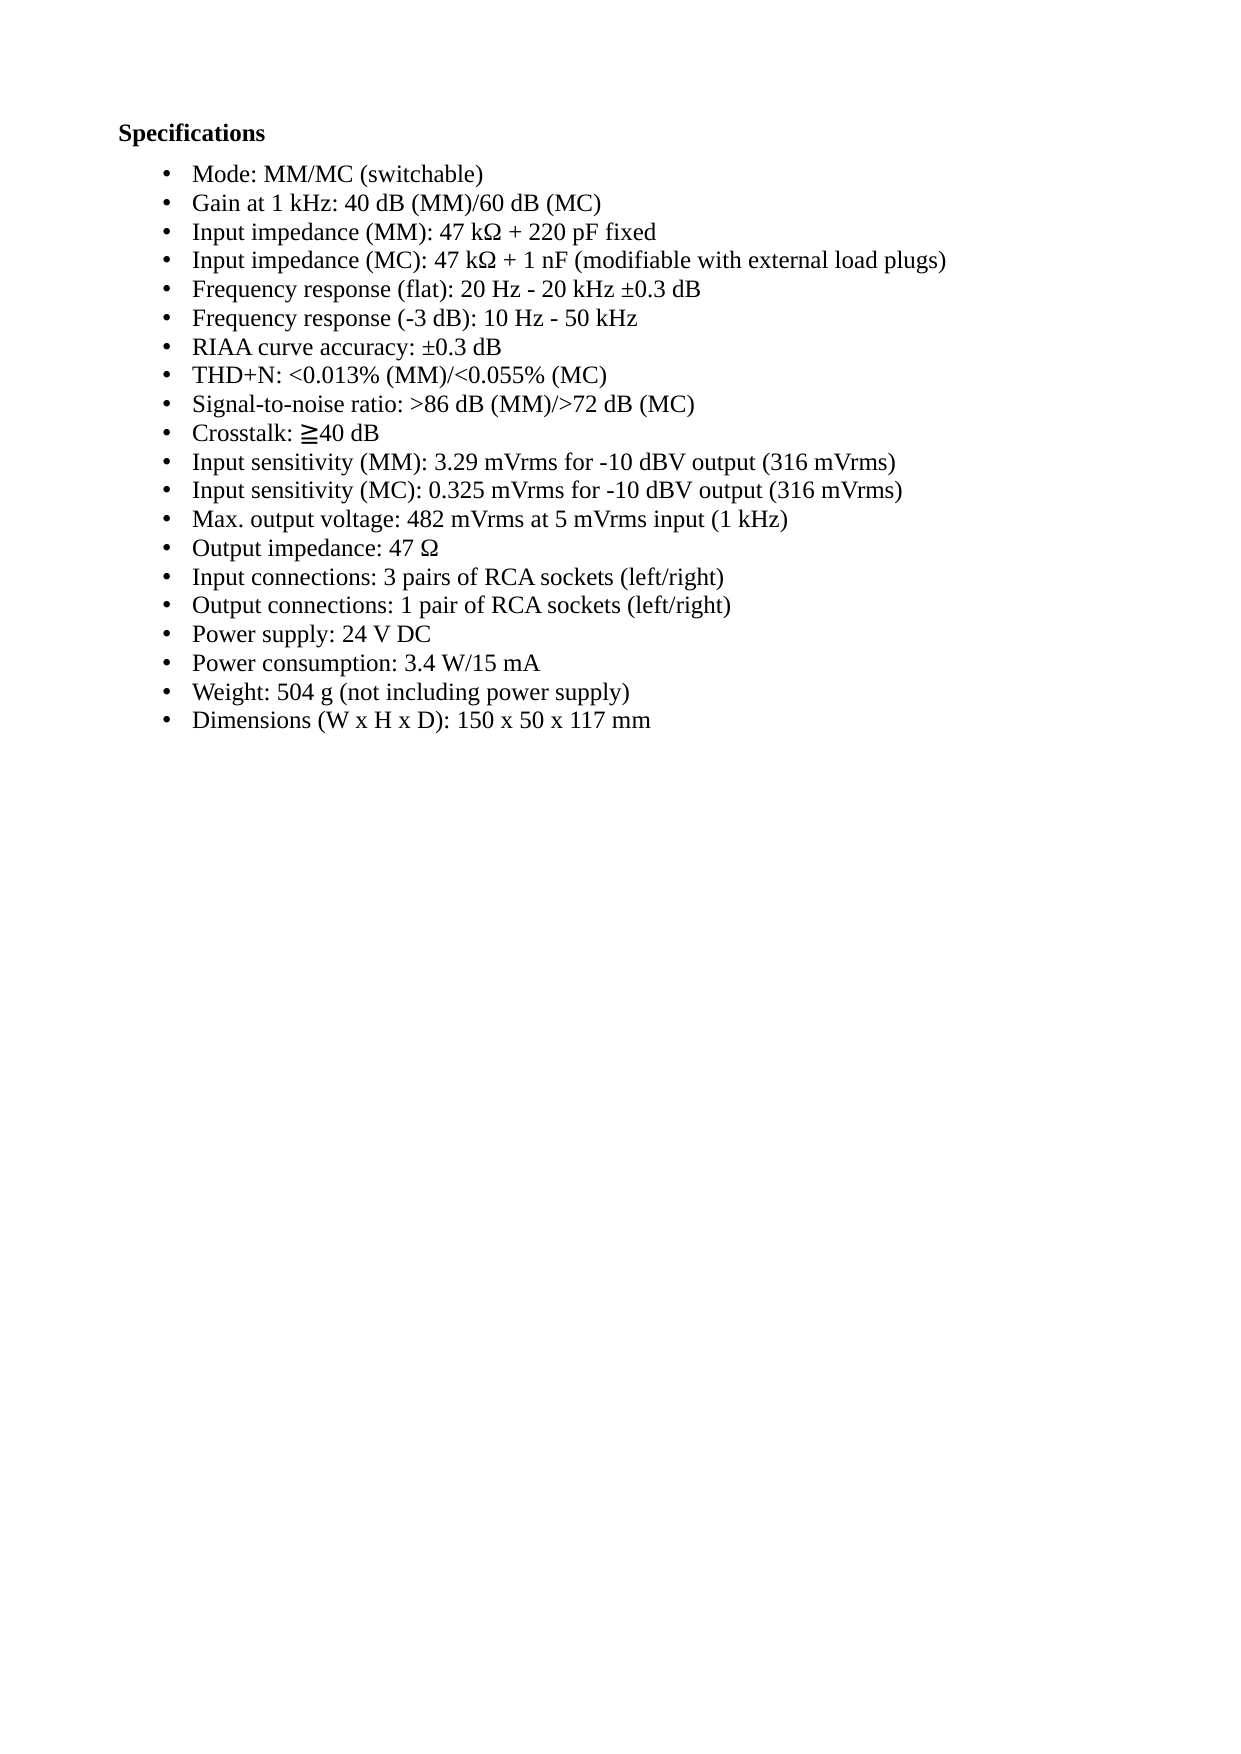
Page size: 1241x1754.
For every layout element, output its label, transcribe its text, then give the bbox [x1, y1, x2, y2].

list RIAA curve accuracy: ±0.3 dB [162, 332, 1122, 361]
list Input sensitivity (MM): 3.29 mVrms for -10 dBV output (316 mVrms) [162, 447, 1122, 476]
list Input impedance (MM): 47 kΩ + 220 pF fixed [162, 217, 1122, 246]
list THD+N: <0.013% (MM)/<0.055% (MC) [162, 361, 1122, 389]
list Weight: 504 g (not including power supply) [162, 677, 1122, 706]
list Input impedance (MC): 47 kΩ + 1 nF (modifiable with external load plugs) [162, 246, 1122, 274]
list Crosstalk: ≧40 dB [162, 418, 1122, 447]
list Signal-to-noise ratio: >86 dB (MM)/>72 dB (MC) [162, 389, 1122, 418]
list Output impedance: 47 Ω [162, 533, 1122, 562]
list Power consumption: 3.4 W/15 mA [162, 648, 1122, 677]
list Power supply: 24 V DC [162, 619, 1122, 648]
list Output connections: 1 pair of RCA sockets (left/right) [162, 591, 1122, 619]
list Frequency response (flat): 20 Hz - 20 kHz ±0.3 dB [162, 274, 1122, 303]
list Frequency response (-3 dB): 10 Hz - 50 kHz [162, 303, 1122, 332]
text Specifications [118, 118, 1122, 147]
list Input sensitivity (MC): 0.325 mVrms for -10 dBV output (316 mVrms) [162, 476, 1122, 504]
list Mode: MM/MC (switchable) [162, 159, 1122, 188]
list Input connections: 3 pairs of RCA sockets (left/right) [162, 562, 1122, 591]
list Max. output voltage: 482 mVrms at 5 mVrms input (1 kHz) [162, 504, 1122, 533]
list Dimensions (W x H x D): 150 x 50 x 117 mm [162, 706, 1122, 734]
list Gain at 1 kHz: 40 dB (MM)/60 dB (MC) [162, 188, 1122, 217]
